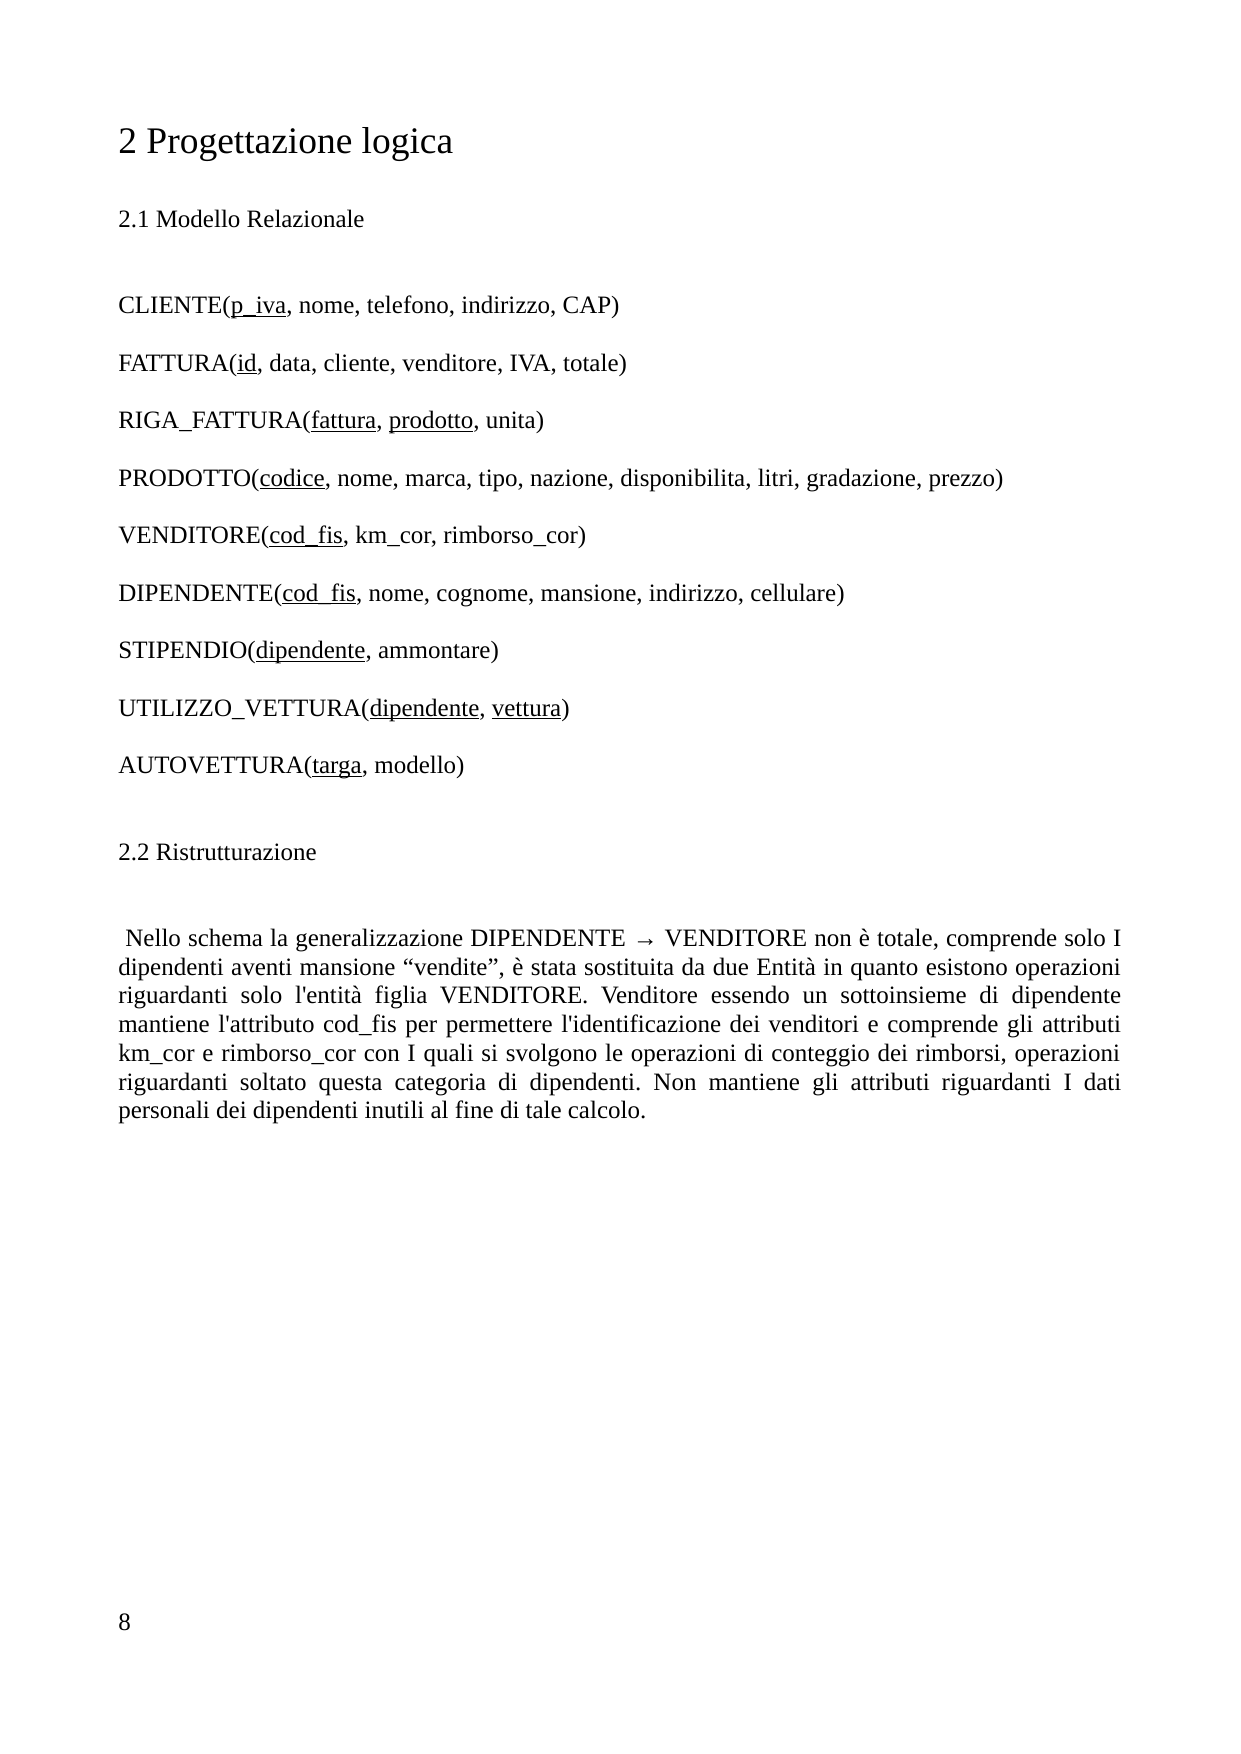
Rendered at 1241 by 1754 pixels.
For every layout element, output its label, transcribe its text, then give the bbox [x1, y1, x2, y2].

text RIGA_FATTURA(fattura, prodotto, unita) [118, 406, 1122, 434]
text 2 Progettazione logica [118, 118, 1122, 161]
text DIPENDENTE(cod_fis, nome, cognome, mansione, indirizzo, cellulare) [118, 578, 1122, 607]
text FATTURA(id, data, cliente, venditore, IVA, totale) [118, 348, 1122, 377]
text CLIENTE(p_iva, nome, telefono, indirizzo, CAP) [118, 291, 1122, 319]
text 2.2 Ristrutturazione [118, 837, 1122, 866]
text UTILIZZO_VETTURA(dipendente, vettura) [118, 693, 1122, 722]
text VENDITORE(cod_fis, km_cor, rimborso_cor) [118, 521, 1122, 549]
text 2.1 Modello Relazionale [118, 204, 1122, 233]
text PRODOTTO(codice, nome, marca, tipo, nazione, disponibilita, litri, gradazione, prezzo) [118, 463, 1122, 492]
text AUTOVETTURA(targa, modello) [118, 751, 1122, 779]
text STIPENDIO(dipendente, ammontare) [118, 636, 1122, 664]
text Nello schema la generalizzazione DIPENDENTE → VENDITORE non è totale, comprende solo I dipendenti aventi mansione “vendite”, è stata sostituita da due Entità in quanto esistono operazioni riguardanti solo l'entità figlia VENDITORE. Venditore essendo un sottoinsieme di dipendente mantiene l'attributo cod_fis per permettere l'identificazione dei venditori e comprende gli attributi km_cor e rimborso_cor con I quali si svolgono le operazioni di conteggio dei rimborsi, operazioni riguardanti soltato questa categoria di dipendenti. Non mantiene gli attributi riguardanti I dati personali dei dipendenti inutili al fine di tale calcolo. [118, 923, 1122, 1124]
